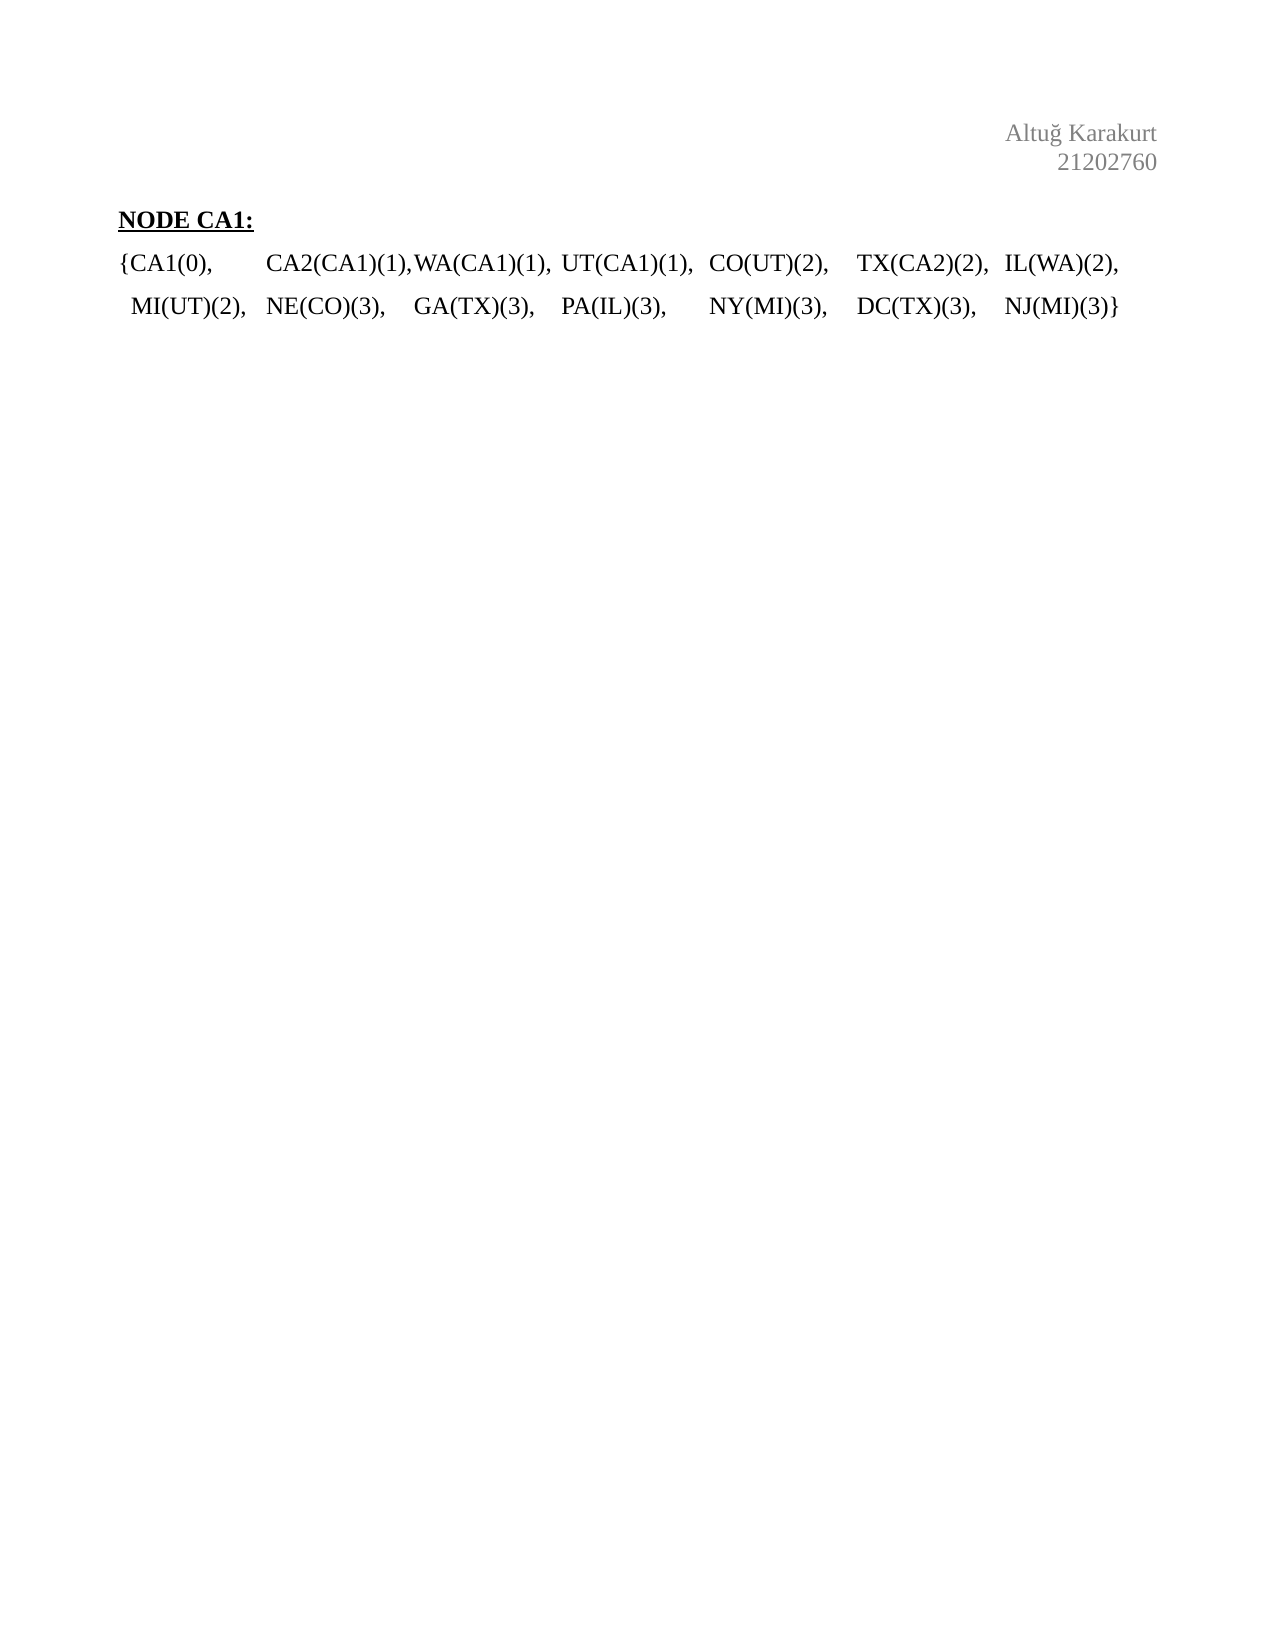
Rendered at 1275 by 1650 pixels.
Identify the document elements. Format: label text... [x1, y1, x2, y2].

text MI(UT)(2), NE(CO)(3), GA(TX)(3), PA(IL)(3), NY(MI)(3), DC(TX)(3), NJ(MI)(3)} [118, 291, 1157, 363]
text {CA1(0), CA2(CA1)(1), WA(CA1)(1), UT(CA1)(1), CO(UT)(2), TX(CA2)(2), IL(WA)(2), [118, 248, 1157, 277]
text NODE CA1: [118, 205, 1157, 234]
